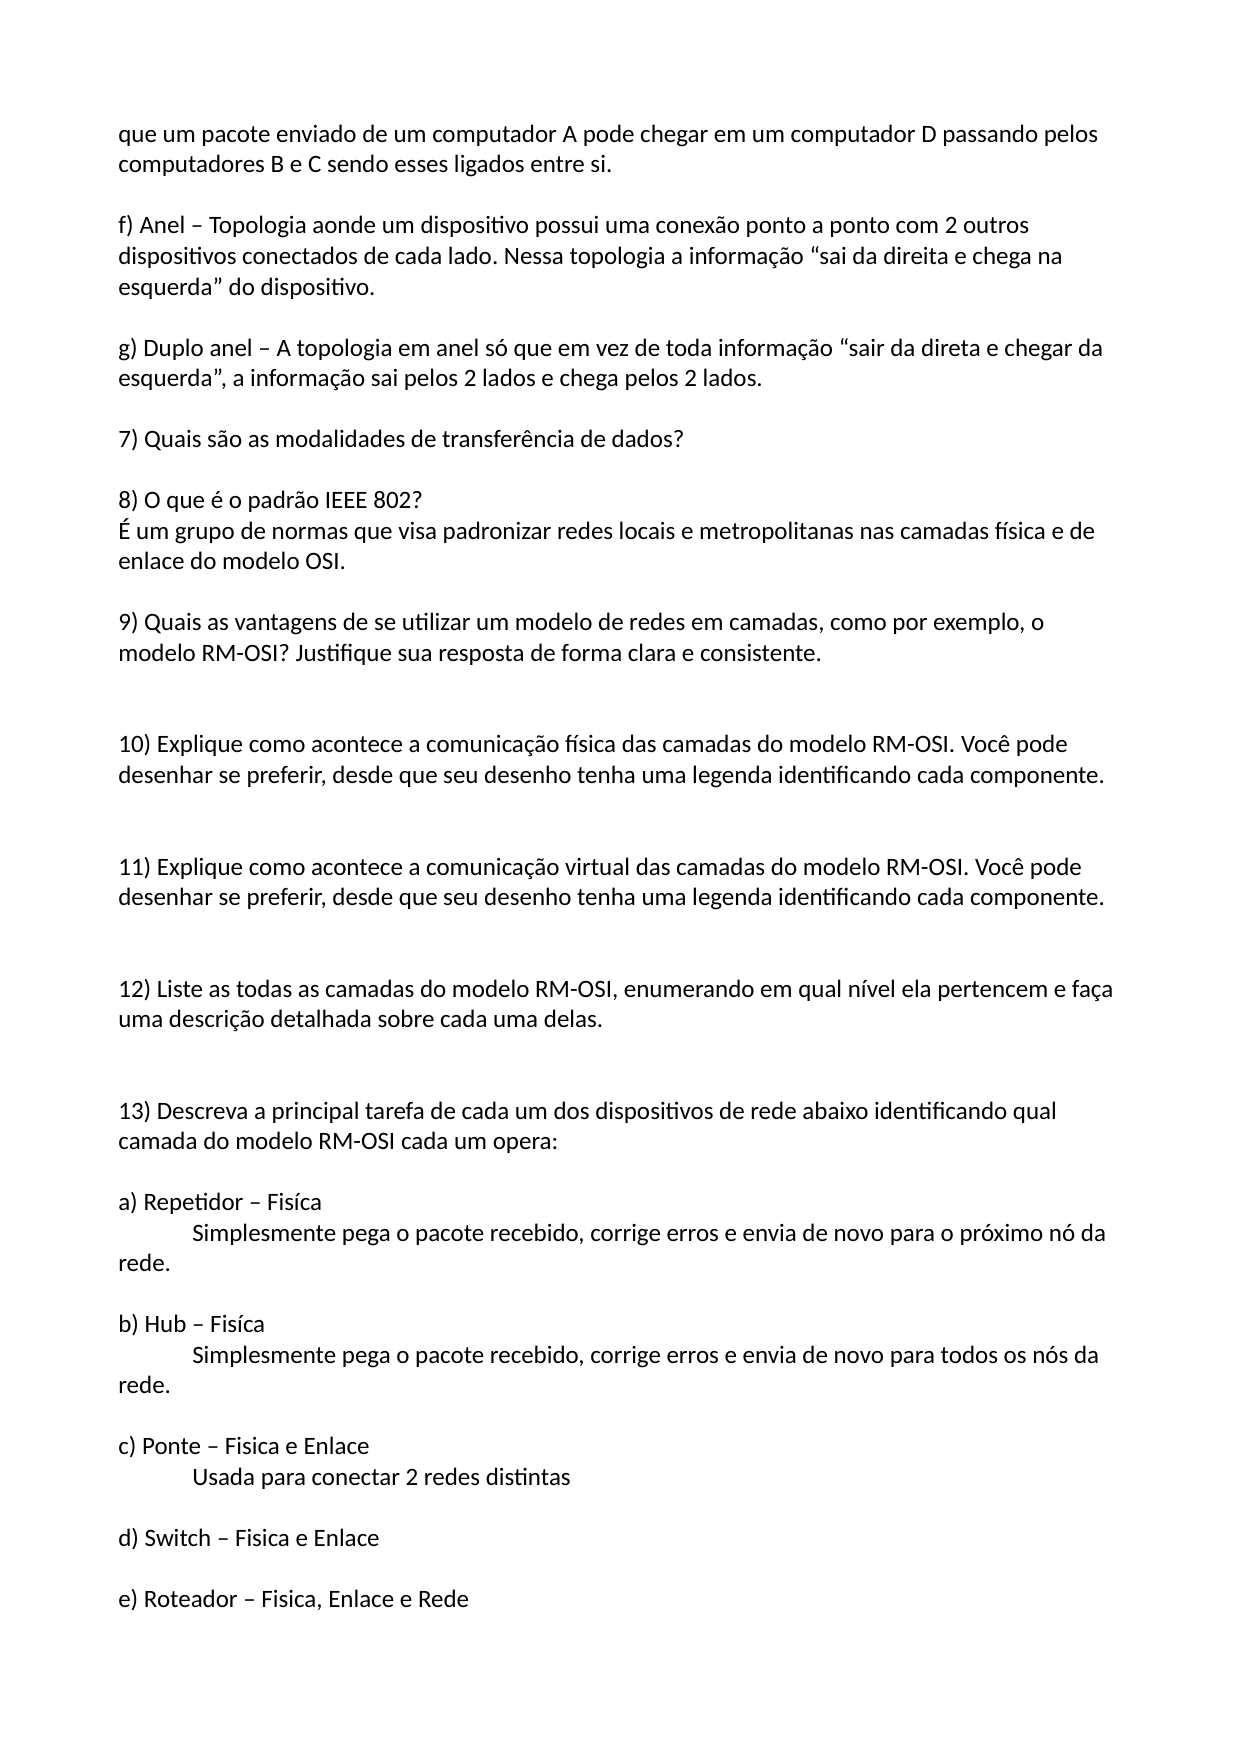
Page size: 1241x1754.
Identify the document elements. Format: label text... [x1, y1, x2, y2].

text 13) Descreva a principal tarefa de cada um dos dispositivos de rede abaixo identificando qual camada do modelo RM-OSI cada um opera: [118, 1095, 1122, 1156]
text 11) Explique como acontece a comunicação virtual das camadas do modelo RM-OSI. Você pode desenhar se preferir, desde que seu desenho tenha uma legenda identificando cada componente. [118, 851, 1122, 912]
text a) Repetidor – Fisíca [118, 1186, 1122, 1217]
text c) Ponte – Fisica e Enlace [118, 1431, 1122, 1461]
text f) Anel – Topologia aonde um dispositivo possui uma conexão ponto a ponto com 2 outros dispositivos conectados de cada lado. Nessa topologia a informação “sai da direita e chega na esquerda” do dispositivo. [118, 210, 1122, 301]
text e) Roteador – Fisica, Enlace e Rede [118, 1583, 1122, 1614]
text Usada para conectar 2 redes distintas [118, 1461, 1122, 1492]
text Simplesmente pega o pacote recebido, corrige erros e envia de novo para todos os nós da rede. [118, 1339, 1122, 1400]
text b) Hub – Fisíca [118, 1308, 1122, 1339]
text É um grupo de normas que visa padronizar redes locais e metropolitanas nas camadas física e de enlace do modelo OSI. [118, 515, 1122, 576]
text g) Duplo anel – A topologia em anel só que em vez de toda informação “sair da direta e chegar da esquerda”, a informação sai pelos 2 lados e chega pelos 2 lados. [118, 332, 1122, 393]
text 8) O que é o padrão IEEE 802? [118, 484, 1122, 515]
text 12) Liste as todas as camadas do modelo RM-OSI, enumerando em qual nível ela pertencem e faça uma descrição detalhada sobre cada uma delas. [118, 973, 1122, 1034]
text Simplesmente pega o pacote recebido, corrige erros e envia de novo para o próximo nó da rede. [118, 1217, 1122, 1278]
text que um pacote enviado de um computador A pode chegar em um computador D passando pelos computadores B e C sendo esses ligados entre si. [118, 118, 1122, 179]
text 10) Explique como acontece a comunicação física das camadas do modelo RM-OSI. Você pode desenhar se preferir, desde que seu desenho tenha uma legenda identificando cada componente. [118, 728, 1122, 789]
text d) Switch – Fisica e Enlace [118, 1522, 1122, 1553]
text 9) Quais as vantagens de se utilizar um modelo de redes em camadas, como por exemplo, o modelo RM-OSI? Justifique sua resposta de forma clara e consistente. [118, 606, 1122, 667]
text 7) Quais são as modalidades de transferência de dados? [118, 423, 1122, 454]
